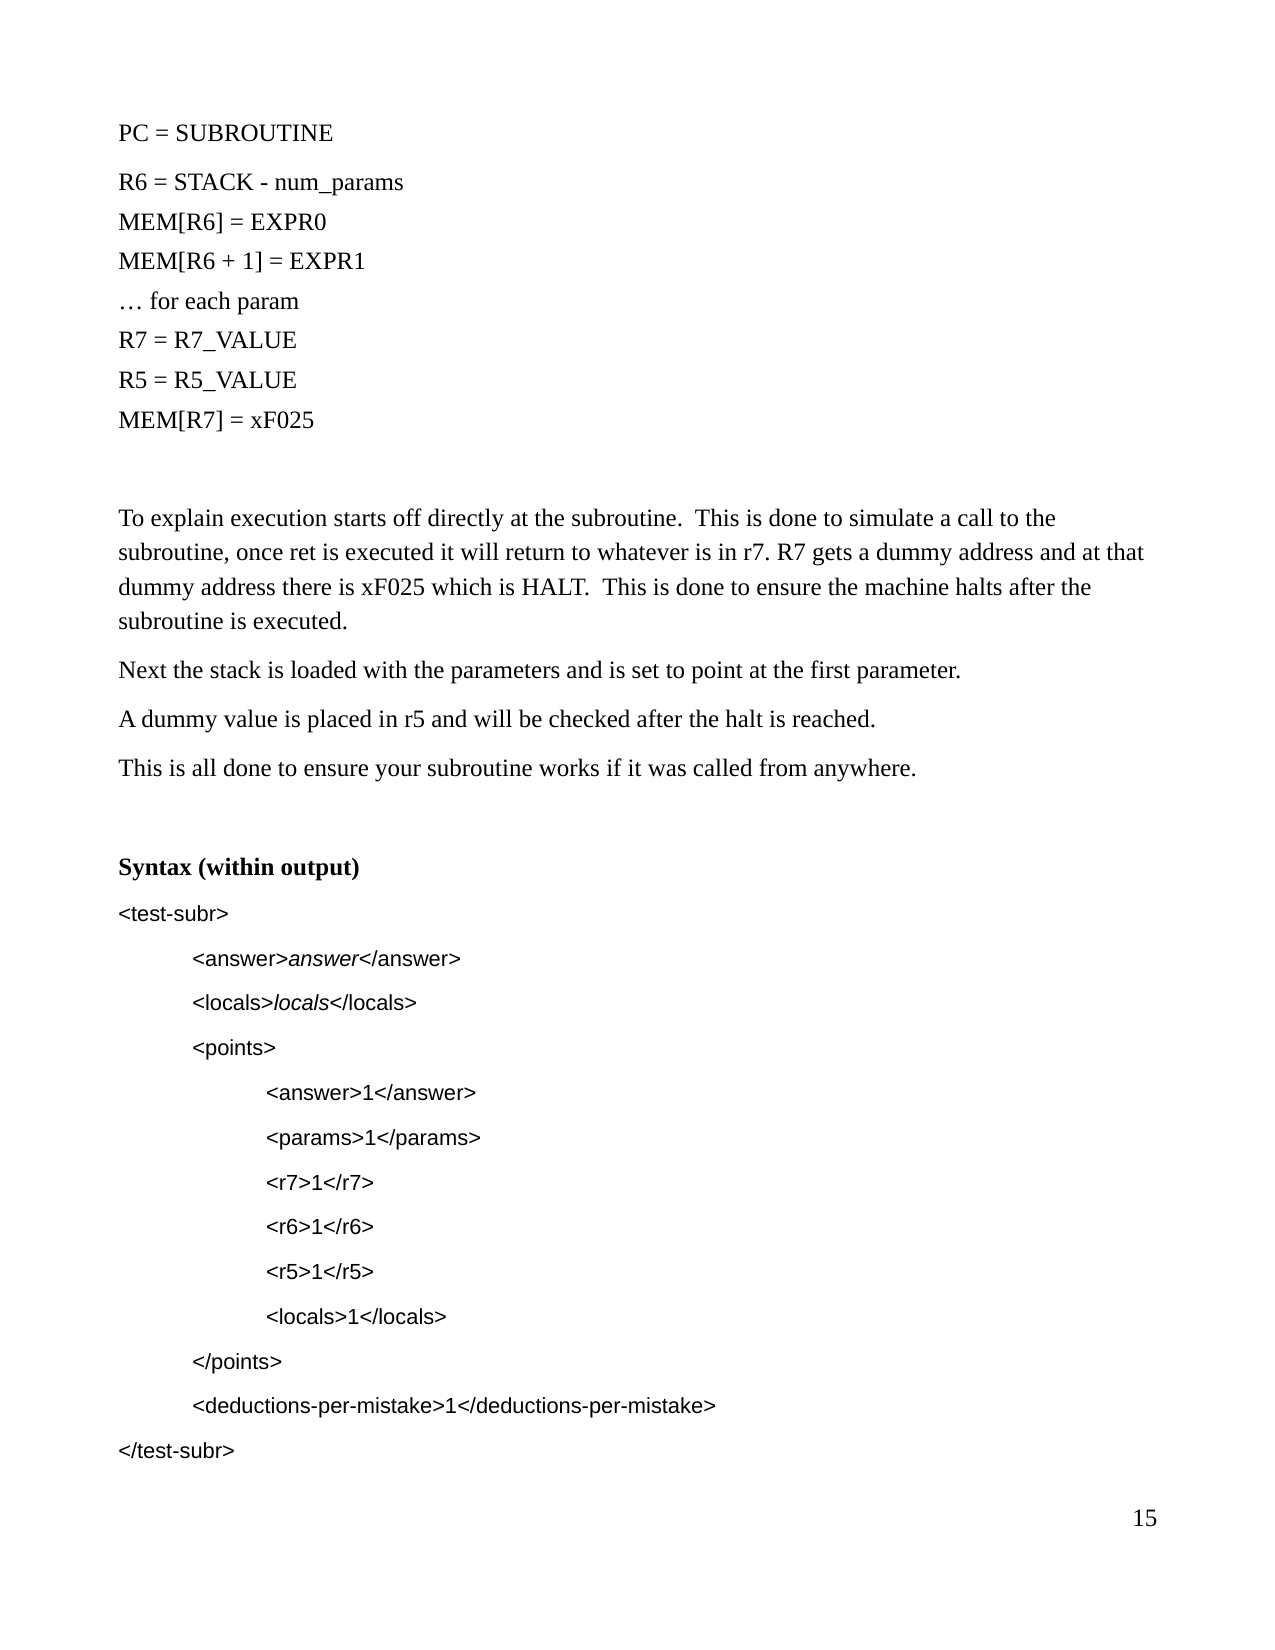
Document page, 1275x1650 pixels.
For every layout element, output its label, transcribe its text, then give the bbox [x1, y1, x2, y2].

text A dummy value is placed in r5 and will be checked after the halt is reached. [118, 704, 1157, 733]
text <locals>1</locals> [118, 1304, 1157, 1329]
text <deductions-per-mistake>1</deductions-per-mistake> [118, 1393, 1157, 1418]
text PC = SUBROUTINE [118, 118, 1157, 147]
text MEM[R6] = EXPR0 [118, 207, 1157, 236]
text </points> [118, 1348, 1157, 1374]
text <locals>locals</locals> [118, 990, 1157, 1015]
text MEM[R6 + 1] = EXPR1 [118, 246, 1157, 275]
text … for each param [118, 286, 1157, 315]
text To explain execution starts off directly at the subroutine. This is done to simulate a call to the subroutine, once ret is executed it will return to whatever is in r7. R7 gets a dummy address and at that dummy address there is xF025 which is HALT. This is done to ensure the machine halts after the subroutine is executed. [118, 503, 1157, 635]
text <params>1</params> [118, 1124, 1157, 1150]
text MEM[R7] = xF025 [118, 405, 1157, 433]
text <points> [118, 1035, 1157, 1060]
text <r7>1</r7> [118, 1169, 1157, 1194]
text <r6>1</r6> [118, 1214, 1157, 1239]
text </test-subr> [118, 1438, 1157, 1463]
text <test-subr> [118, 901, 1157, 926]
text <r5>1</r5> [118, 1259, 1157, 1284]
text Next the stack is loaded with the parameters and is set to point at the first parameter. [118, 655, 1157, 684]
text R5 = R5_VALUE [118, 365, 1157, 394]
text <answer>1</answer> [118, 1080, 1157, 1105]
text R6 = STACK - num_params [118, 167, 1157, 196]
text This is all done to ensure your subroutine works if it was called from anywhere. [118, 753, 1157, 782]
text <answer>answer</answer> [118, 945, 1157, 971]
text Syntax (within output) [118, 852, 1157, 880]
text R7 = R7_VALUE [118, 326, 1157, 354]
